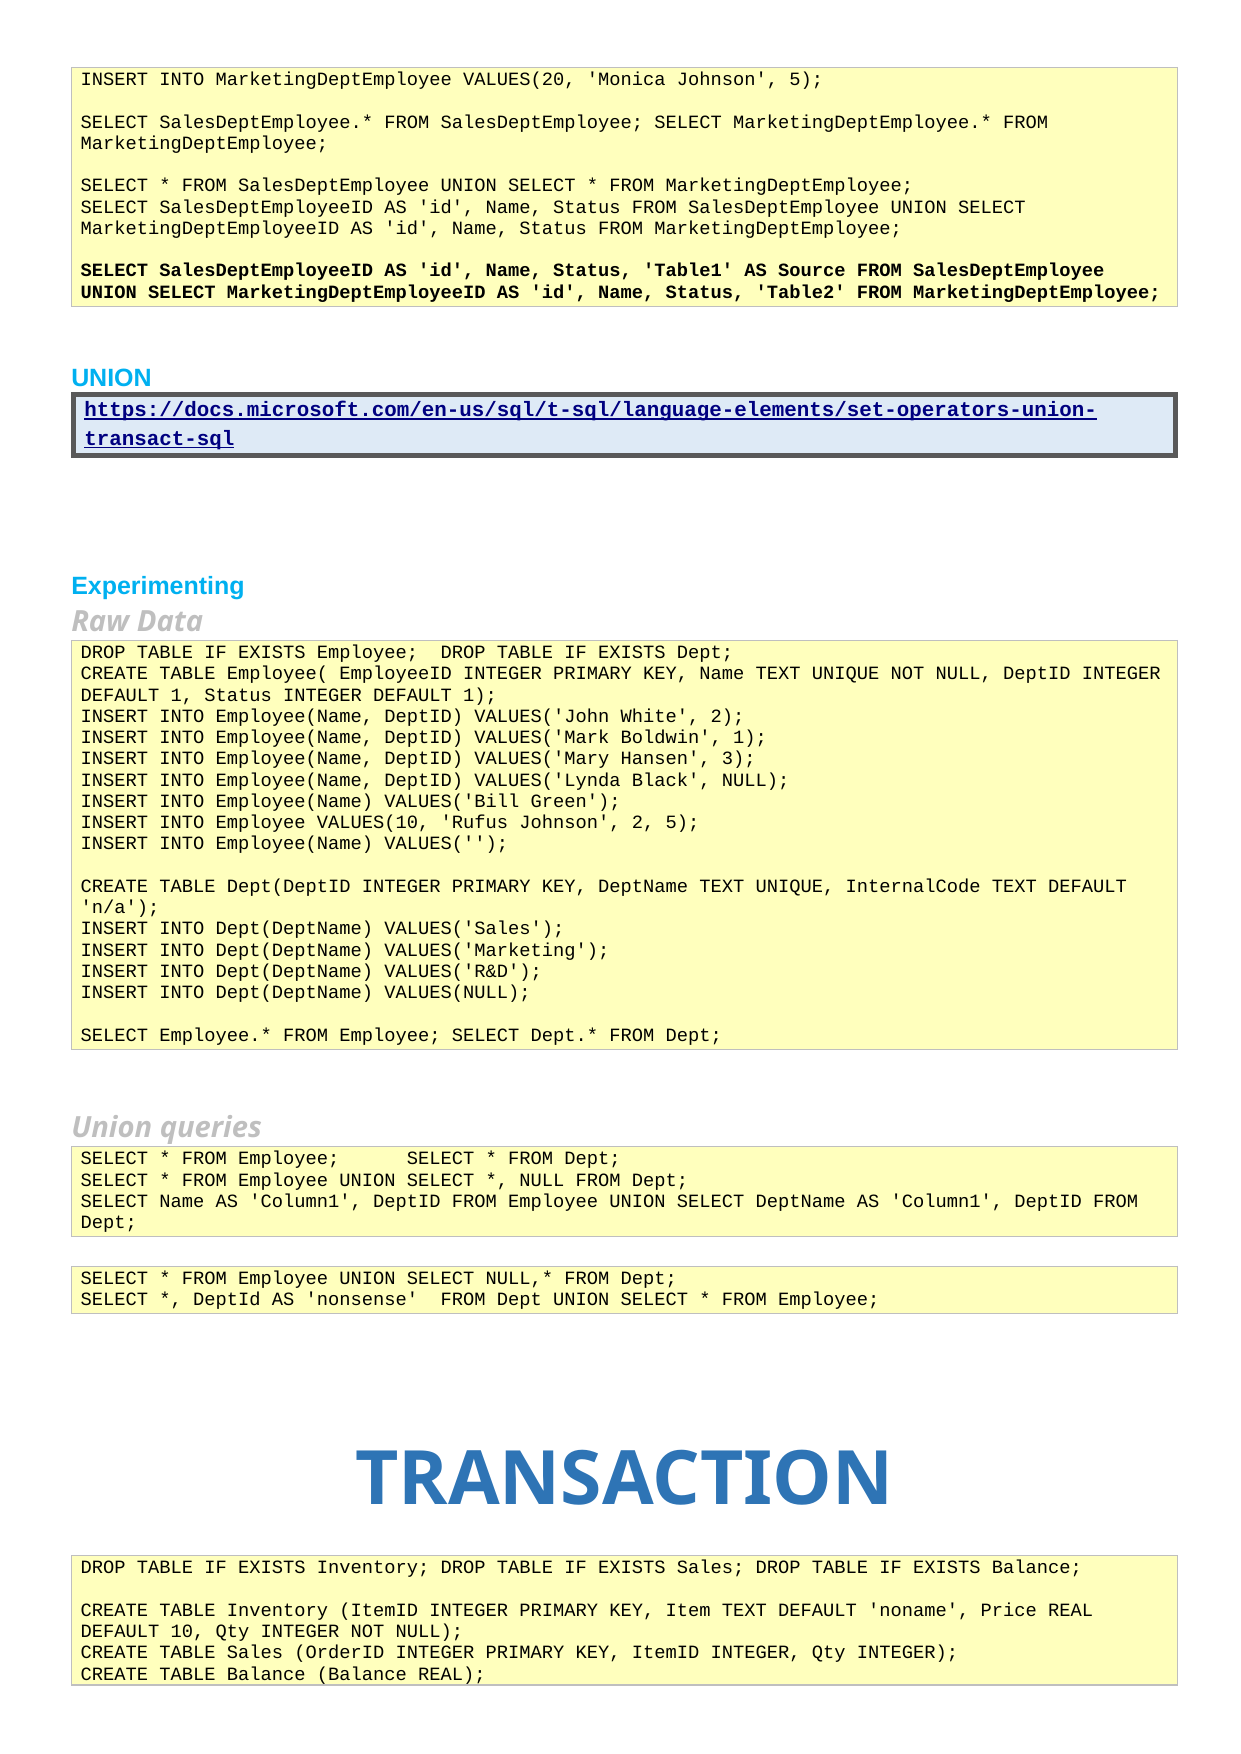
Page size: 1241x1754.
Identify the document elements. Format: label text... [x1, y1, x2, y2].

text INSERT INTO Employee(Name, DeptID) VALUES('Mark Boldwin', 1); [72, 725, 1177, 746]
text INSERT INTO Dept(DeptName) VALUES('Marketing'); [72, 937, 1177, 958]
text SELECT *, DeptId AS 'nonsense' FROM Dept UNION SELECT * FROM Employee; [72, 1287, 1177, 1313]
text INSERT INTO MarketingDeptEmployee VALUES(20, 'Monica Johnson', 5); [72, 68, 1177, 88]
text CREATE TABLE Dept(DeptID INTEGER PRIMARY KEY, DeptName TEXT UNIQUE, InternalCode TEXT DEFAULT 'n/a'); [72, 873, 1177, 916]
text INSERT INTO Employee(Name) VALUES(''); [72, 831, 1177, 852]
text Union queries [71, 1106, 1178, 1146]
text DROP TABLE IF EXISTS Inventory; DROP TABLE IF EXISTS Sales; DROP TABLE IF EXISTS Balance; [72, 1556, 1177, 1576]
text INSERT INTO Employee(Name, DeptID) VALUES('Lynda Black', NULL); [72, 767, 1177, 788]
text SELECT * FROM Employee UNION SELECT NULL,* FROM Dept; [72, 1267, 1177, 1287]
text INSERT INTO Dept(DeptName) VALUES('R&D'); [72, 958, 1177, 980]
text SELECT * FROM Employee UNION SELECT *, NULL FROM Dept; [72, 1167, 1177, 1188]
text INSERT INTO Dept(DeptName) VALUES('Sales'); [72, 916, 1177, 937]
text CREATE TABLE Balance (Balance REAL); [72, 1661, 1177, 1684]
text INSERT INTO Employee(Name) VALUES('Bill Green'); [72, 788, 1177, 810]
subtitle TRANSACTION [71, 1424, 1178, 1527]
title Experimenting [71, 571, 1178, 600]
title UNION [71, 363, 1178, 392]
text https://docs.microsoft.com/en-us/sql/t-sql/language-elements/set-operators-union-transact-sql [76, 397, 1173, 453]
text INSERT INTO Employee(Name, DeptID) VALUES('John White', 2); [72, 703, 1177, 725]
text SELECT SalesDeptEmployeeID AS 'id', Name, Status FROM SalesDeptEmployee UNION SELECT MarketingDeptEmployeeID AS 'id', Name, Status FROM MarketingDeptEmployee; [72, 194, 1177, 237]
text DROP TABLE IF EXISTS Employee; DROP TABLE IF EXISTS Dept; [72, 641, 1177, 661]
text INSERT INTO Dept(DeptName) VALUES(NULL); [72, 980, 1177, 1001]
text CREATE TABLE Employee( EmployeeID INTEGER PRIMARY KEY, Name TEXT UNIQUE NOT NULL, DeptID INTEGER DEFAULT 1, Status INTEGER DEFAULT 1); [72, 661, 1177, 703]
text CREATE TABLE Inventory (ItemID INTEGER PRIMARY KEY, Item TEXT DEFAULT 'noname', Price REAL DEFAULT 10, Qty INTEGER NOT NULL); [72, 1597, 1177, 1640]
text CREATE TABLE Sales (OrderID INTEGER PRIMARY KEY, ItemID INTEGER, Qty INTEGER); [72, 1640, 1177, 1661]
text SELECT SalesDeptEmployeeID AS 'id', Name, Status, 'Table1' AS Source FROM SalesDeptEmployee UNION SELECT MarketingDeptEmployeeID AS 'id', Name, Status, 'Table2' FROM MarketingDeptEmployee; [72, 258, 1177, 306]
text SELECT * FROM SalesDeptEmployee UNION SELECT * FROM MarketingDeptEmployee; [72, 173, 1177, 194]
text SELECT * FROM Employee; SELECT * FROM Dept; [72, 1147, 1177, 1167]
text Raw Data [71, 600, 1178, 640]
text INSERT INTO Employee VALUES(10, 'Rufus Johnson', 2, 5); [72, 810, 1177, 831]
text SELECT Name AS 'Column1', DeptID FROM Employee UNION SELECT DeptName AS 'Column1', DeptID FROM Dept; [72, 1188, 1177, 1236]
text INSERT INTO Employee(Name, DeptID) VALUES('Mary Hansen', 3); [72, 746, 1177, 767]
text SELECT SalesDeptEmployee.* FROM SalesDeptEmployee; SELECT MarketingDeptEmployee.* FROM MarketingDeptEmployee; [72, 109, 1177, 152]
text SELECT Employee.* FROM Employee; SELECT Dept.* FROM Dept; [72, 1022, 1177, 1049]
